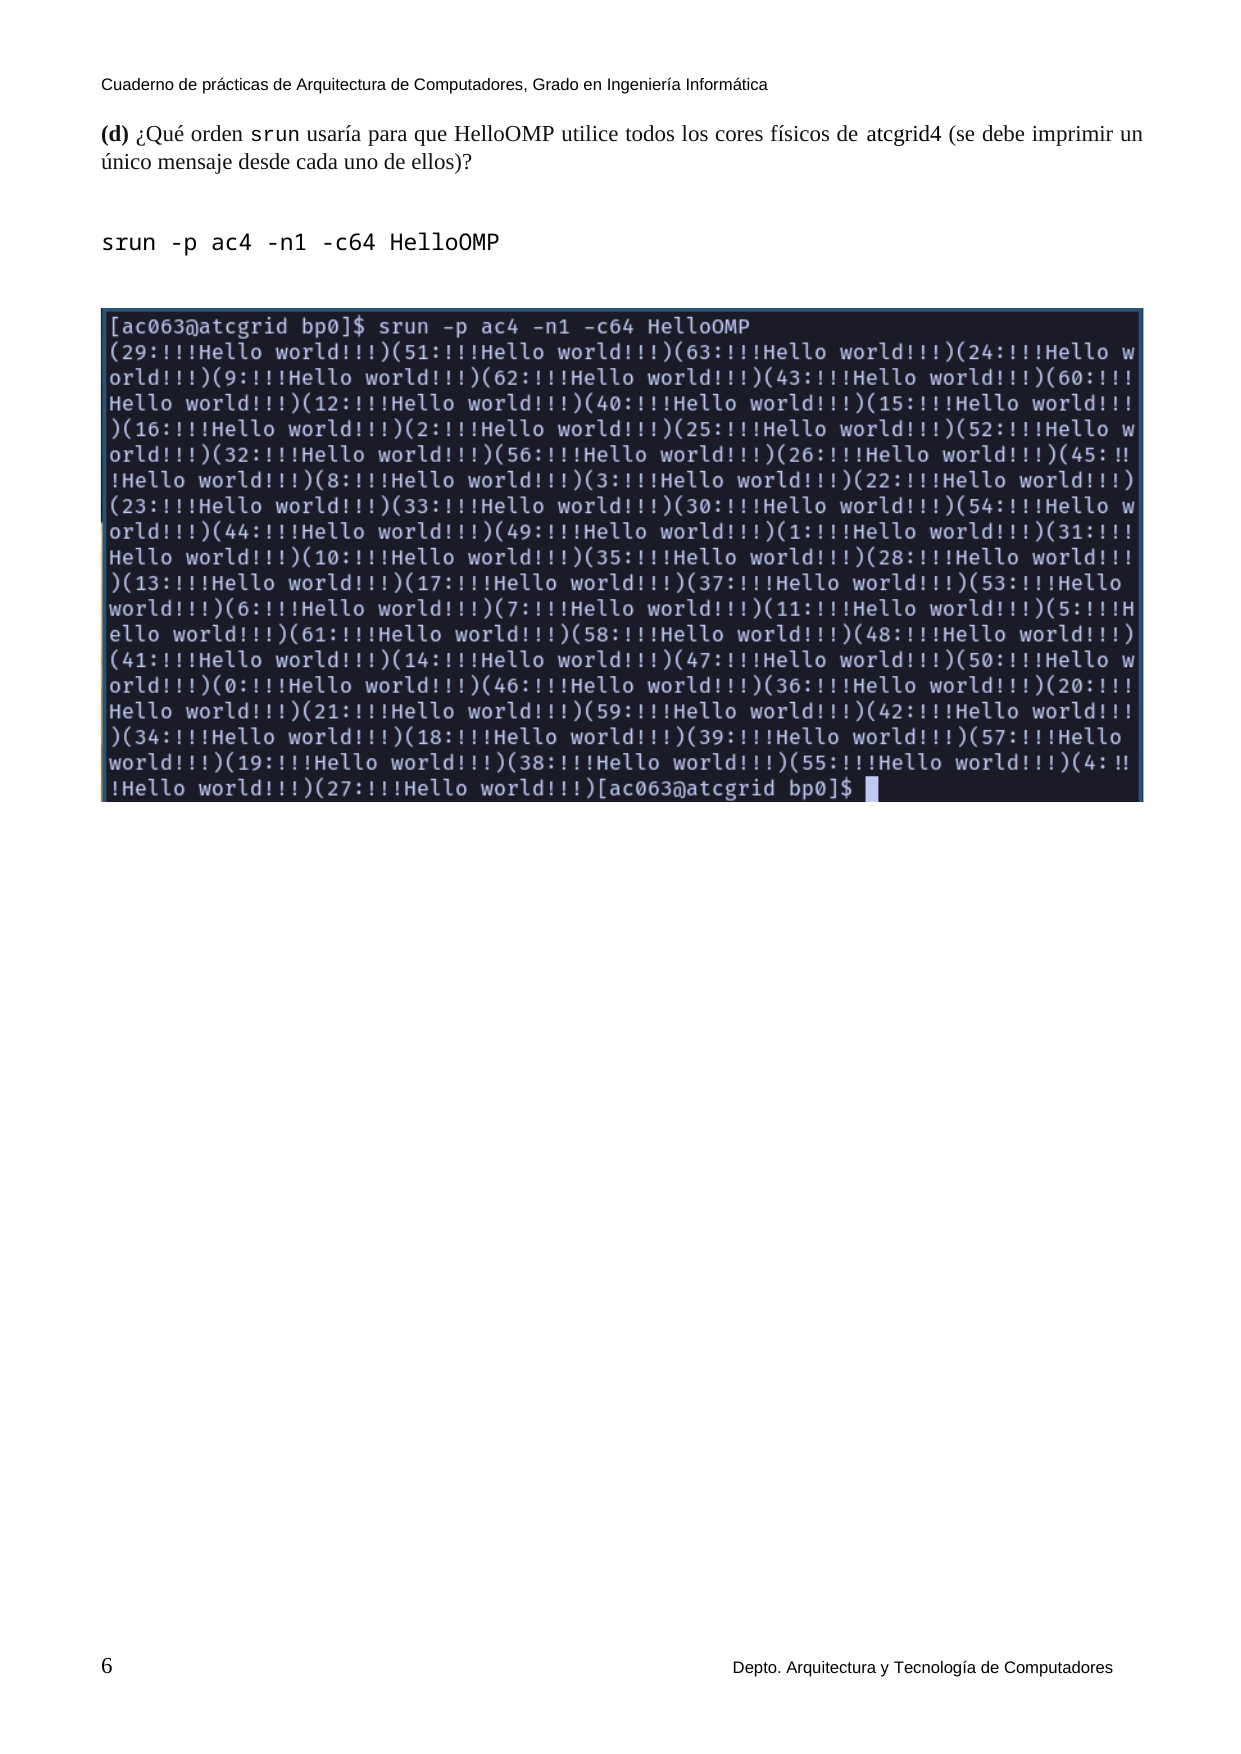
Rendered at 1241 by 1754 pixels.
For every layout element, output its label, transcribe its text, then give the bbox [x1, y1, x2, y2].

text srun -p ac4 -n1 -c64 HelloOMP [101, 226, 1143, 257]
list (d) ¿Qué orden srun usaría para que HelloOMP utilice todos los cores físicos de atcgrid4 (se debe imprimir un único mensaje desde cada uno de ellos)? [101, 121, 1143, 174]
picture [100, 308, 1144, 802]
